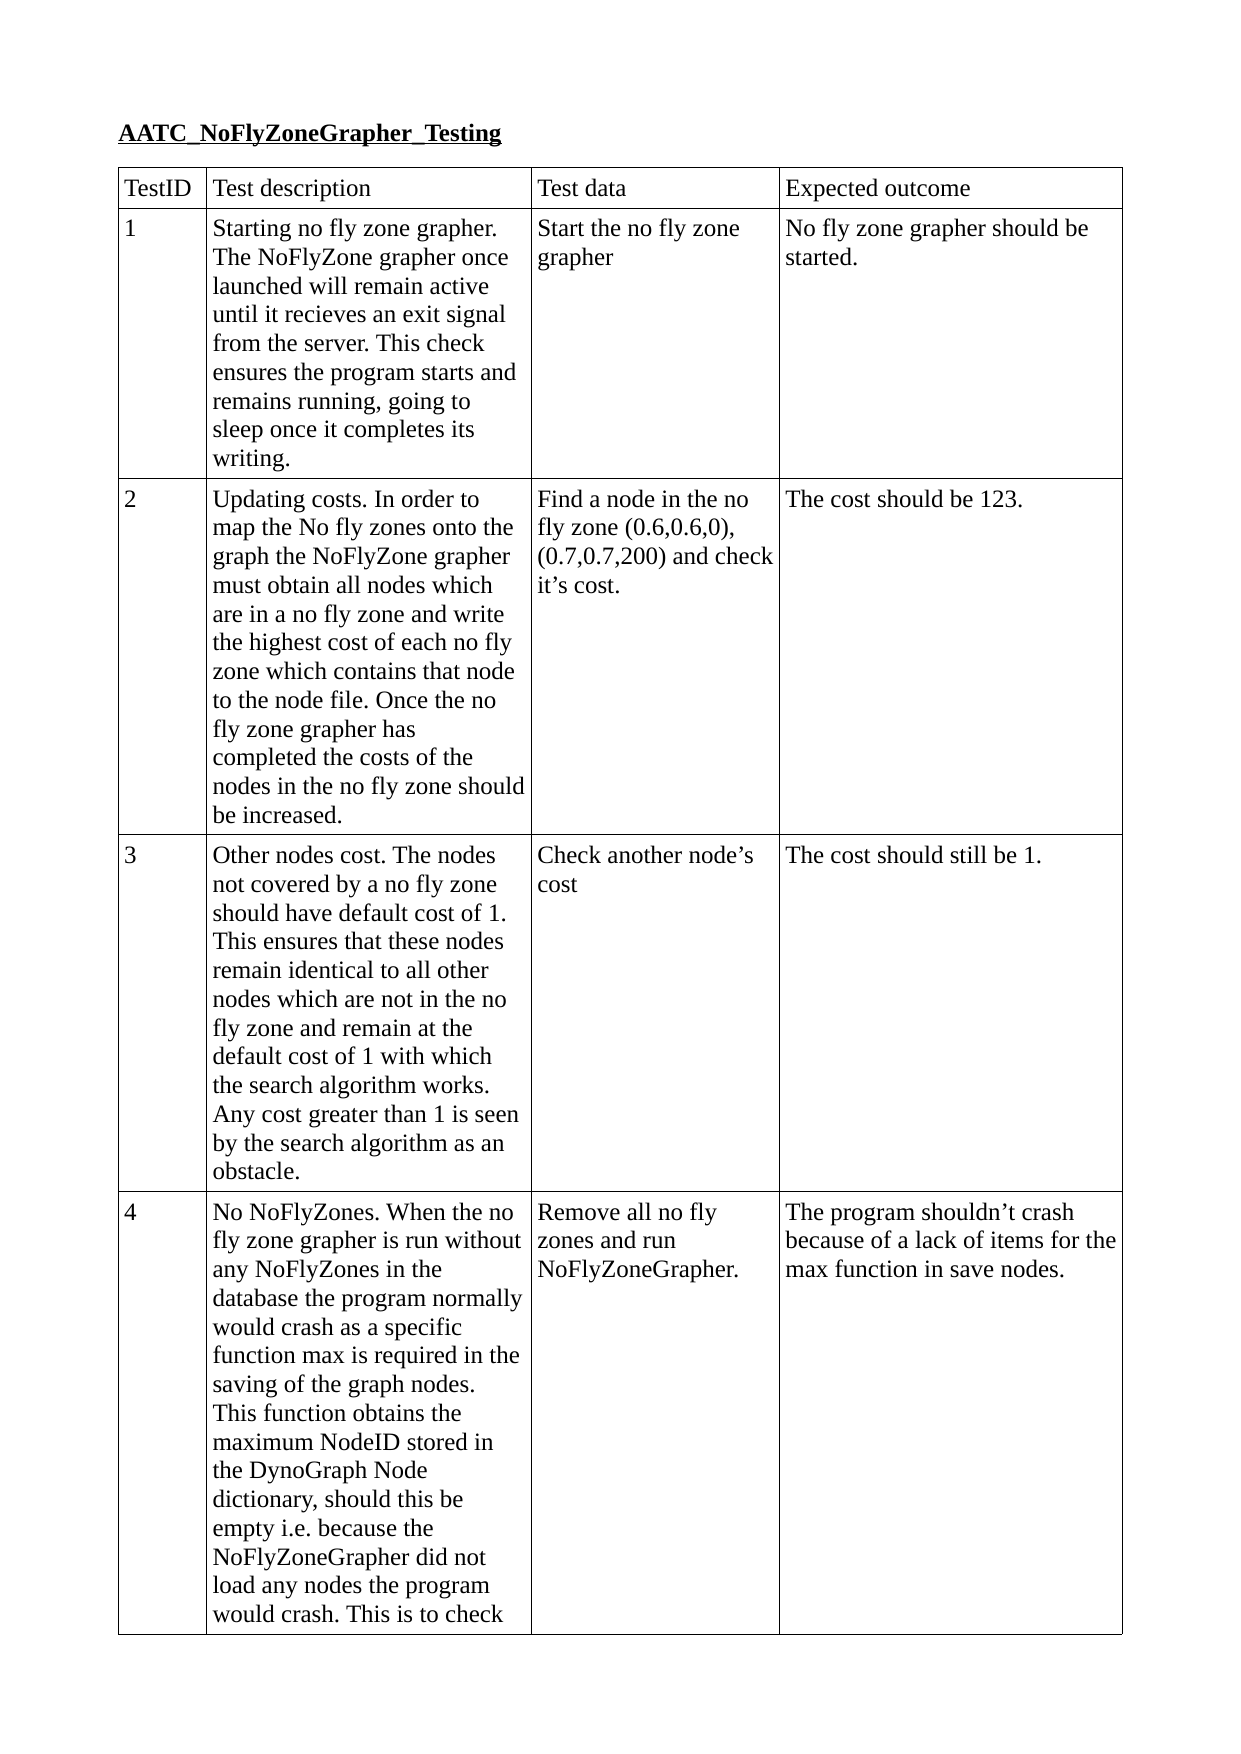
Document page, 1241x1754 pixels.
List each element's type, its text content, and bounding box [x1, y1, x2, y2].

table_header Expected outcome [780, 168, 1122, 207]
table_header Test description [207, 168, 531, 207]
table_cell Find a node in the no fly zone (0.6,0.6,0),(0.7,0.7,200) and check it’s cost. [532, 479, 779, 834]
table_cell Start the no fly zone grapher [532, 209, 779, 478]
table_cell Remove all no fly zones and run NoFlyZoneGrapher. [532, 1192, 779, 1634]
table_header Test data [532, 168, 779, 207]
table_cell 3 [119, 835, 206, 1191]
table_cell 2 [119, 479, 206, 834]
table_cell 4 [119, 1192, 206, 1634]
table_cell The program shouldn’t crash because of a lack of items for the max function in save nodes. [780, 1192, 1122, 1634]
table_cell The cost should be 123. [780, 479, 1122, 834]
table_cell Updating costs. In order to map the No fly zones onto the graph the NoFlyZone grapher must obtain all nodes which are in a no fly zone and write the highest cost of each no fly zone which contains that node to the node file. Once the no fly zone grapher has completed the costs of the nodes in the no fly zone should be increased. [207, 479, 531, 834]
table_cell Starting no fly zone grapher. The NoFlyZone grapher once launched will remain active until it recieves an exit signal from the server. This check ensures the program starts and remains running, going to sleep once it completes its writing. [207, 209, 531, 478]
table_cell Other nodes cost. The nodes not covered by a no fly zone should have default cost of 1. This ensures that these nodes remain identical to all other nodes which are not in the no fly zone and remain at the default cost of 1 with which the search algorithm works. Any cost greater than 1 is seen by the search algorithm as an obstacle. [207, 835, 531, 1191]
text AATC_NoFlyZoneGrapher_Testing [118, 118, 1122, 147]
table_cell 1 [119, 209, 206, 478]
table_cell Check another node’s cost [532, 835, 779, 1191]
table_cell No NoFlyZones. When the no fly zone grapher is run without any NoFlyZones in the database the program normally would crash as a specific function max is required in the saving of the graph nodes. This function obtains the maximum NodeID stored in the DynoGraph Node dictionary, should this be empty i.e. because the NoFlyZoneGrapher did not load any nodes the program would crash. This is to check [207, 1192, 531, 1634]
table_header TestID [119, 168, 206, 207]
table_cell The cost should still be 1. [780, 835, 1122, 1191]
table_cell No fly zone grapher should be started. [780, 209, 1122, 478]
